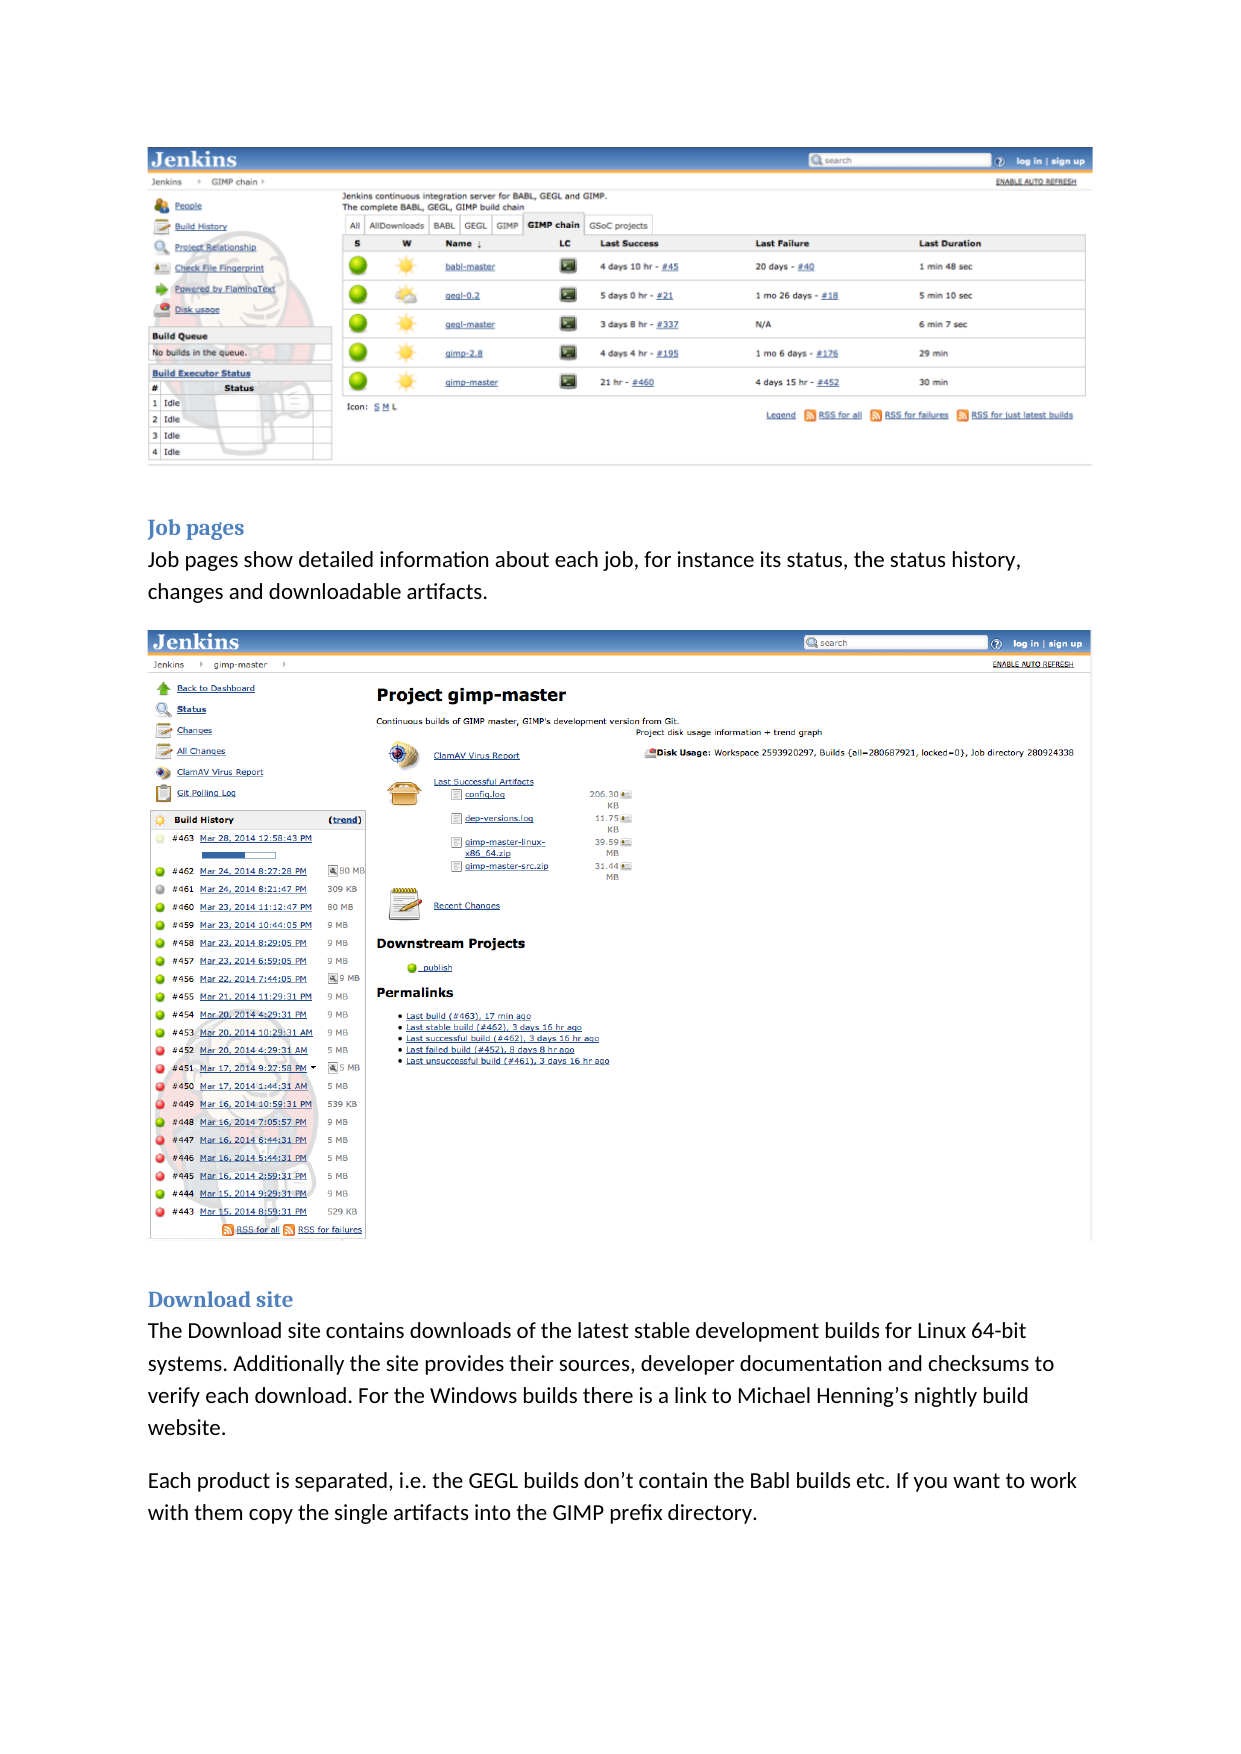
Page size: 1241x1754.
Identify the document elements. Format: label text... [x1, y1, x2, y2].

picture [147, 147, 1093, 469]
subtitle Job pages [148, 514, 1093, 541]
text The Download site contains downloads of the latest stable development builds for Linux 64-bit systems. Additionally the site provides their sources, developer documentation and checksums to verify each download. For the Windows builds there is a link to Michael Henning’s nightly build website. [148, 1317, 1093, 1441]
text Job pages show detailed information about each job, for instance its status, the status history, changes and downloadable artifacts. [148, 545, 1093, 605]
picture [147, 630, 1093, 1241]
subtitle Download site [148, 1286, 1093, 1313]
text Each product is separated, i.e. the GEGL builds don’t contain the Babl builds etc. If you want to work with them copy the single artifacts into the GIMP prefix directory. [148, 1466, 1093, 1526]
